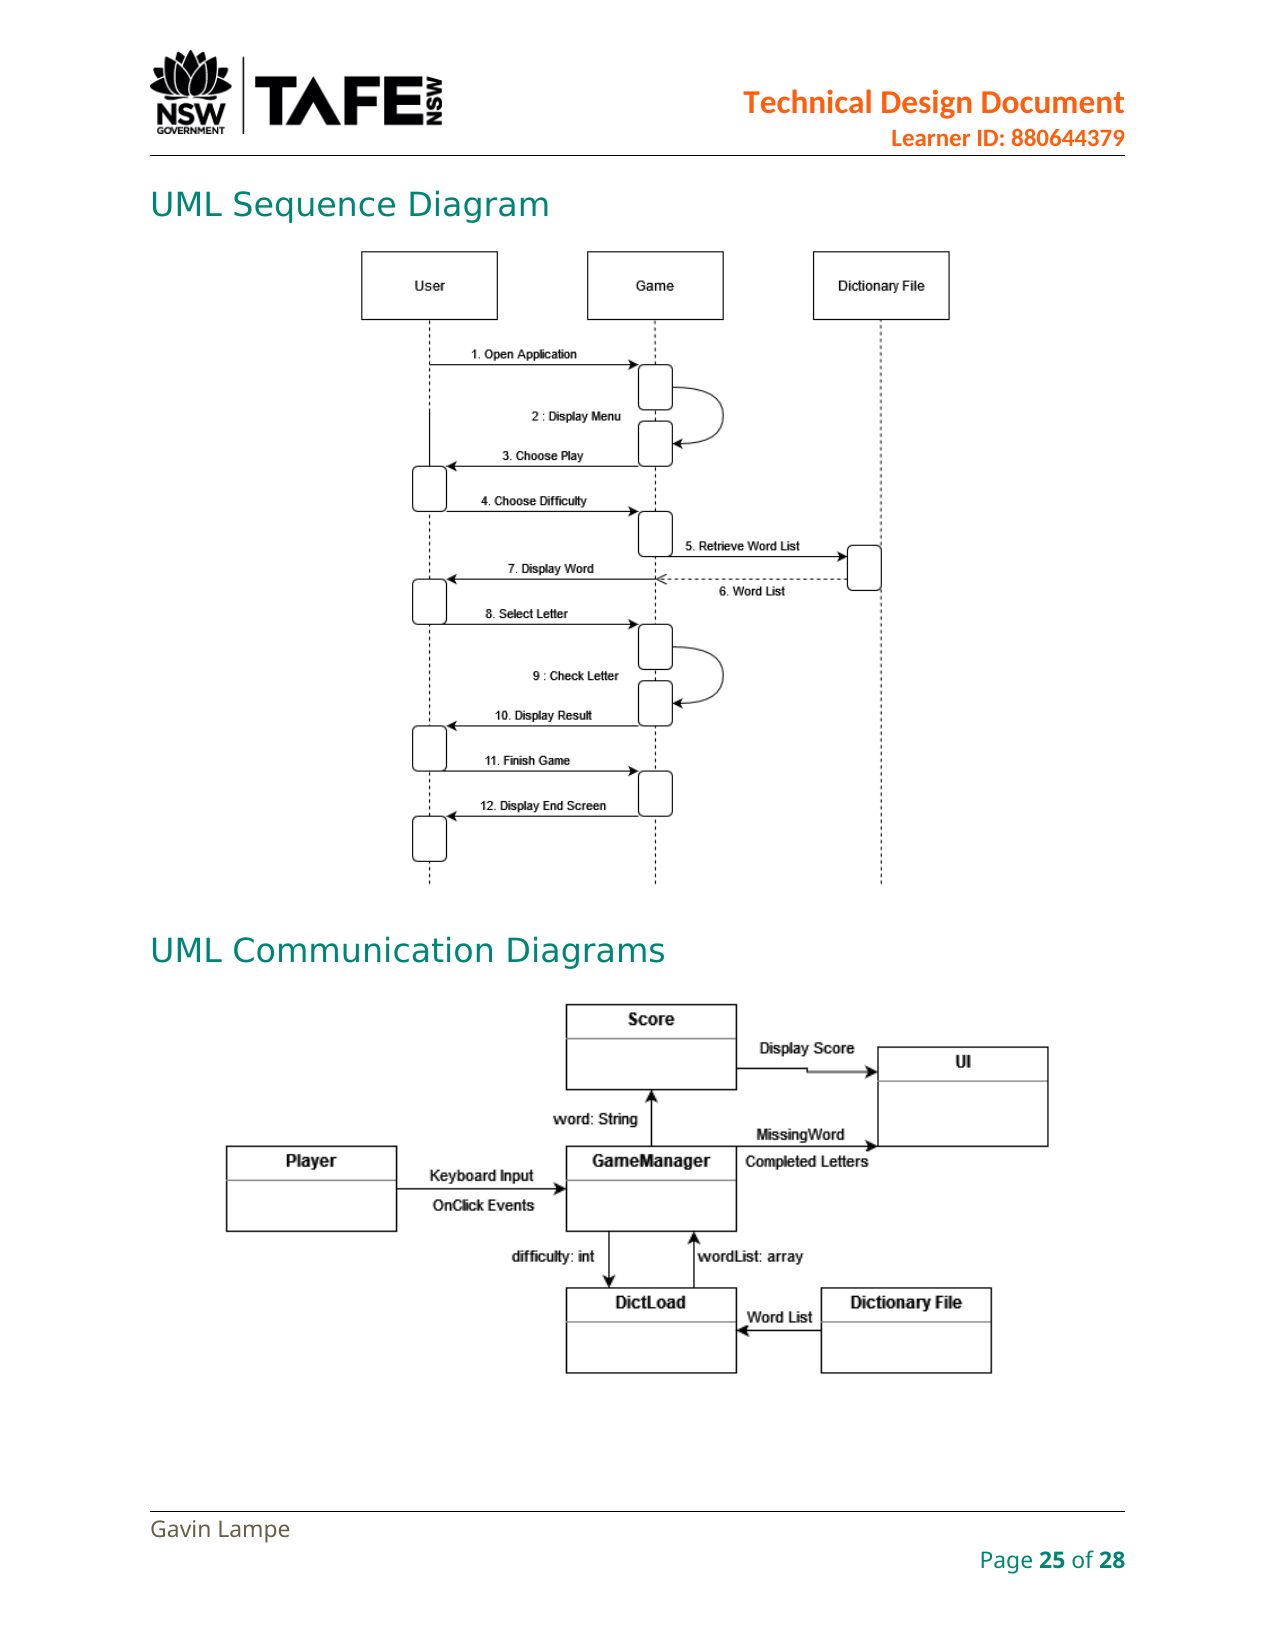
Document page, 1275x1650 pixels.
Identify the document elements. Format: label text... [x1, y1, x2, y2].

picture [150, 50, 442, 134]
subtitle UML Communication Diagrams [150, 932, 1125, 971]
picture [350, 240, 961, 897]
subtitle UML Sequence Diagram [150, 185, 1125, 224]
picture [212, 990, 1063, 1388]
